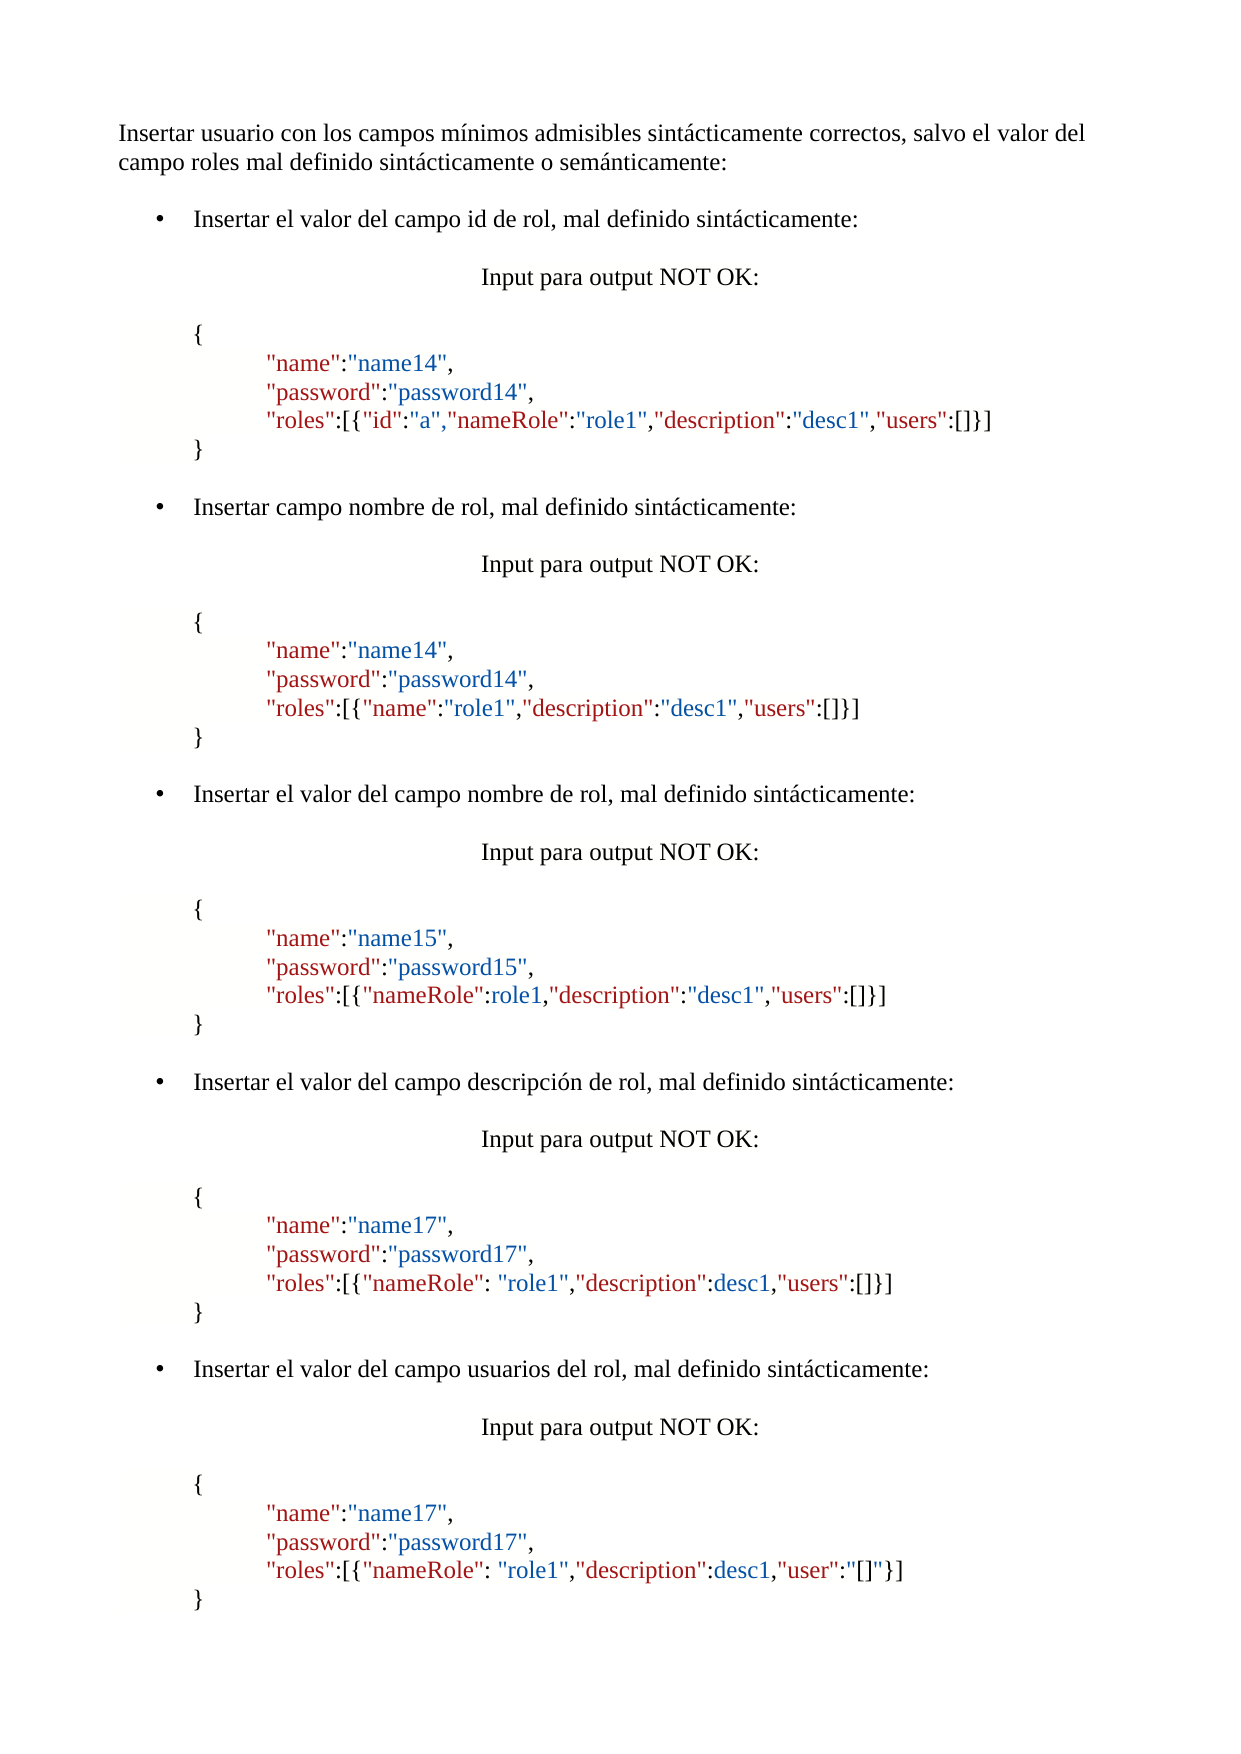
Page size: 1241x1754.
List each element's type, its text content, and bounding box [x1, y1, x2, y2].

text Input para output NOT OK: [118, 549, 1122, 578]
text "roles":[{"nameRole": "role1","description":desc1,"user":"[]"}] [118, 1556, 1122, 1584]
list Insertar el valor del campo nombre de rol, mal definido sintácticamente: [156, 779, 1122, 808]
text "roles":[{"id":"a","nameRole":"role1","description":"desc1","users":[]}] [118, 406, 1122, 434]
text "password":"password17", [118, 1527, 1122, 1556]
text } [118, 722, 1122, 751]
text } [118, 1584, 1122, 1613]
list Insertar el valor del campo usuarios del rol, mal definido sintácticamente: [156, 1354, 1122, 1383]
text { [118, 319, 1122, 348]
text } [118, 1009, 1122, 1038]
text "password":"password15", [118, 952, 1122, 981]
text Input para output NOT OK: [118, 262, 1122, 291]
list Insertar campo nombre de rol, mal definido sintácticamente: [156, 492, 1122, 521]
text "name":"name17", [118, 1211, 1122, 1239]
text "roles":[{"nameRole":role1,"description":"desc1","users":[]}] [118, 981, 1122, 1009]
text "name":"name17", [118, 1498, 1122, 1527]
text { [118, 1182, 1122, 1211]
text "password":"password14", [118, 664, 1122, 693]
list Insertar el valor del campo id de rol, mal definido sintácticamente: [156, 204, 1122, 233]
text Insertar usuario con los campos mínimos admisibles sintácticamente correctos, salvo el valor del campo roles mal definido sintácticamente o semánticamente: [118, 118, 1122, 176]
text "roles":[{"name":"role1","description":"desc1","users":[]}] [118, 693, 1122, 722]
text Input para output NOT OK: [118, 1412, 1122, 1441]
text "name":"name14", [118, 348, 1122, 377]
text "password":"password14", [118, 377, 1122, 406]
text { [118, 1469, 1122, 1498]
text "roles":[{"nameRole": "role1","description":desc1,"users":[]}] [118, 1268, 1122, 1297]
text } [118, 1297, 1122, 1326]
text Input para output NOT OK: [118, 1124, 1122, 1153]
text } [118, 434, 1122, 463]
text { [118, 894, 1122, 923]
text Input para output NOT OK: [118, 837, 1122, 866]
text "name":"name15", [118, 923, 1122, 952]
text { [118, 607, 1122, 636]
text "password":"password17", [118, 1239, 1122, 1268]
list Insertar el valor del campo descripción de rol, mal definido sintácticamente: [156, 1067, 1122, 1096]
text "name":"name14", [118, 636, 1122, 664]
